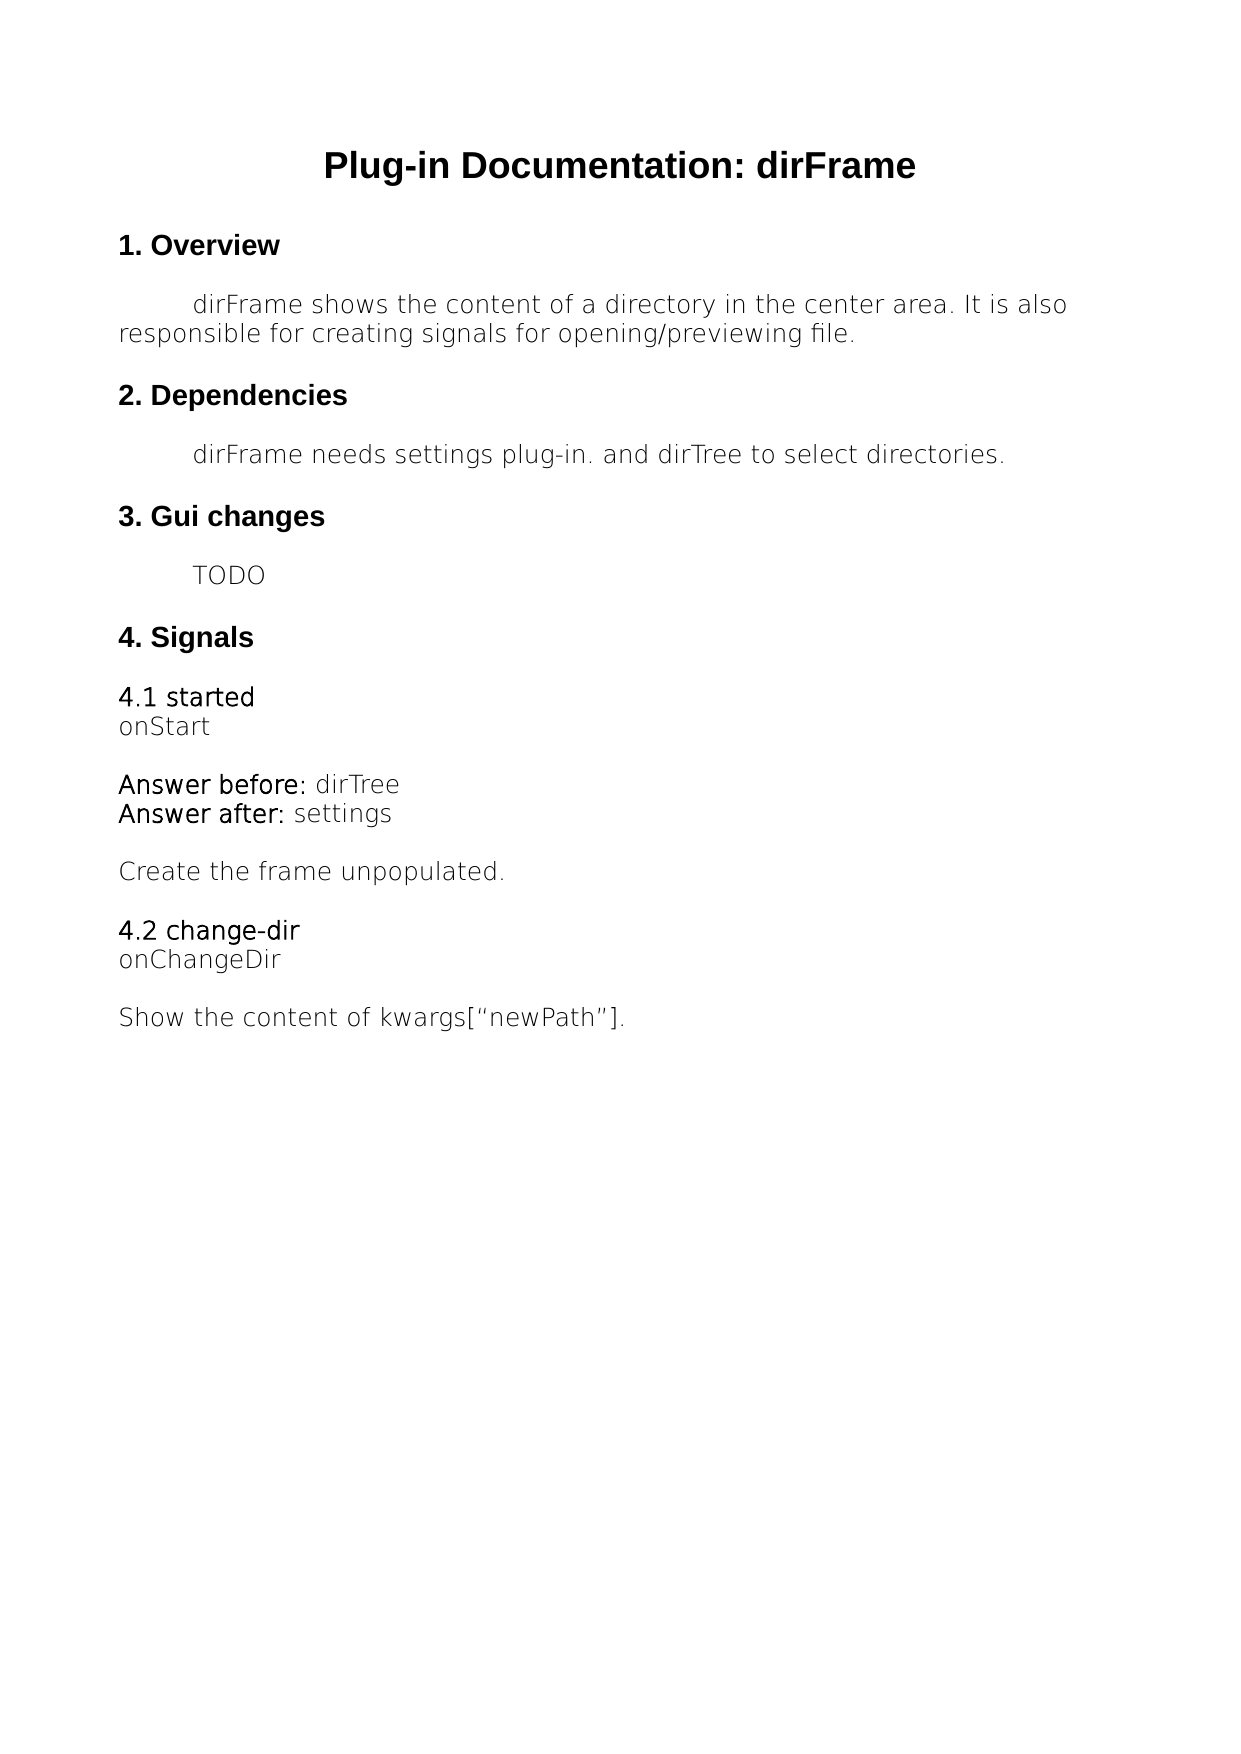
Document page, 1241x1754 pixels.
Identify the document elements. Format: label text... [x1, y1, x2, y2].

title Plug-in Documentation: dirFrame [118, 143, 1122, 186]
text TODO [118, 561, 1122, 591]
text dirFrame needs settings plug-in. and dirTree to select directories. [118, 440, 1122, 469]
text 1. Overview [118, 227, 1122, 261]
text 2. Dependencies [118, 378, 1122, 411]
text onStart [118, 712, 1122, 741]
text Answer before: dirTree [118, 770, 1122, 799]
text Create the frame unpopulated. [118, 857, 1122, 887]
text 4.2 change-dir [118, 916, 1122, 945]
text Show the content of kwargs[“newPath”]. [118, 1003, 1122, 1032]
text 4.1 started [118, 682, 1122, 712]
text onChangeDir [118, 945, 1122, 974]
text 4. Signals [118, 620, 1122, 653]
text Answer after: settings [118, 799, 1122, 828]
text 3. Gui changes [118, 499, 1122, 532]
text dirFrame shows the content of a directory in the center area. It is also responsible for creating signals for opening/previewing file. [118, 290, 1122, 348]
